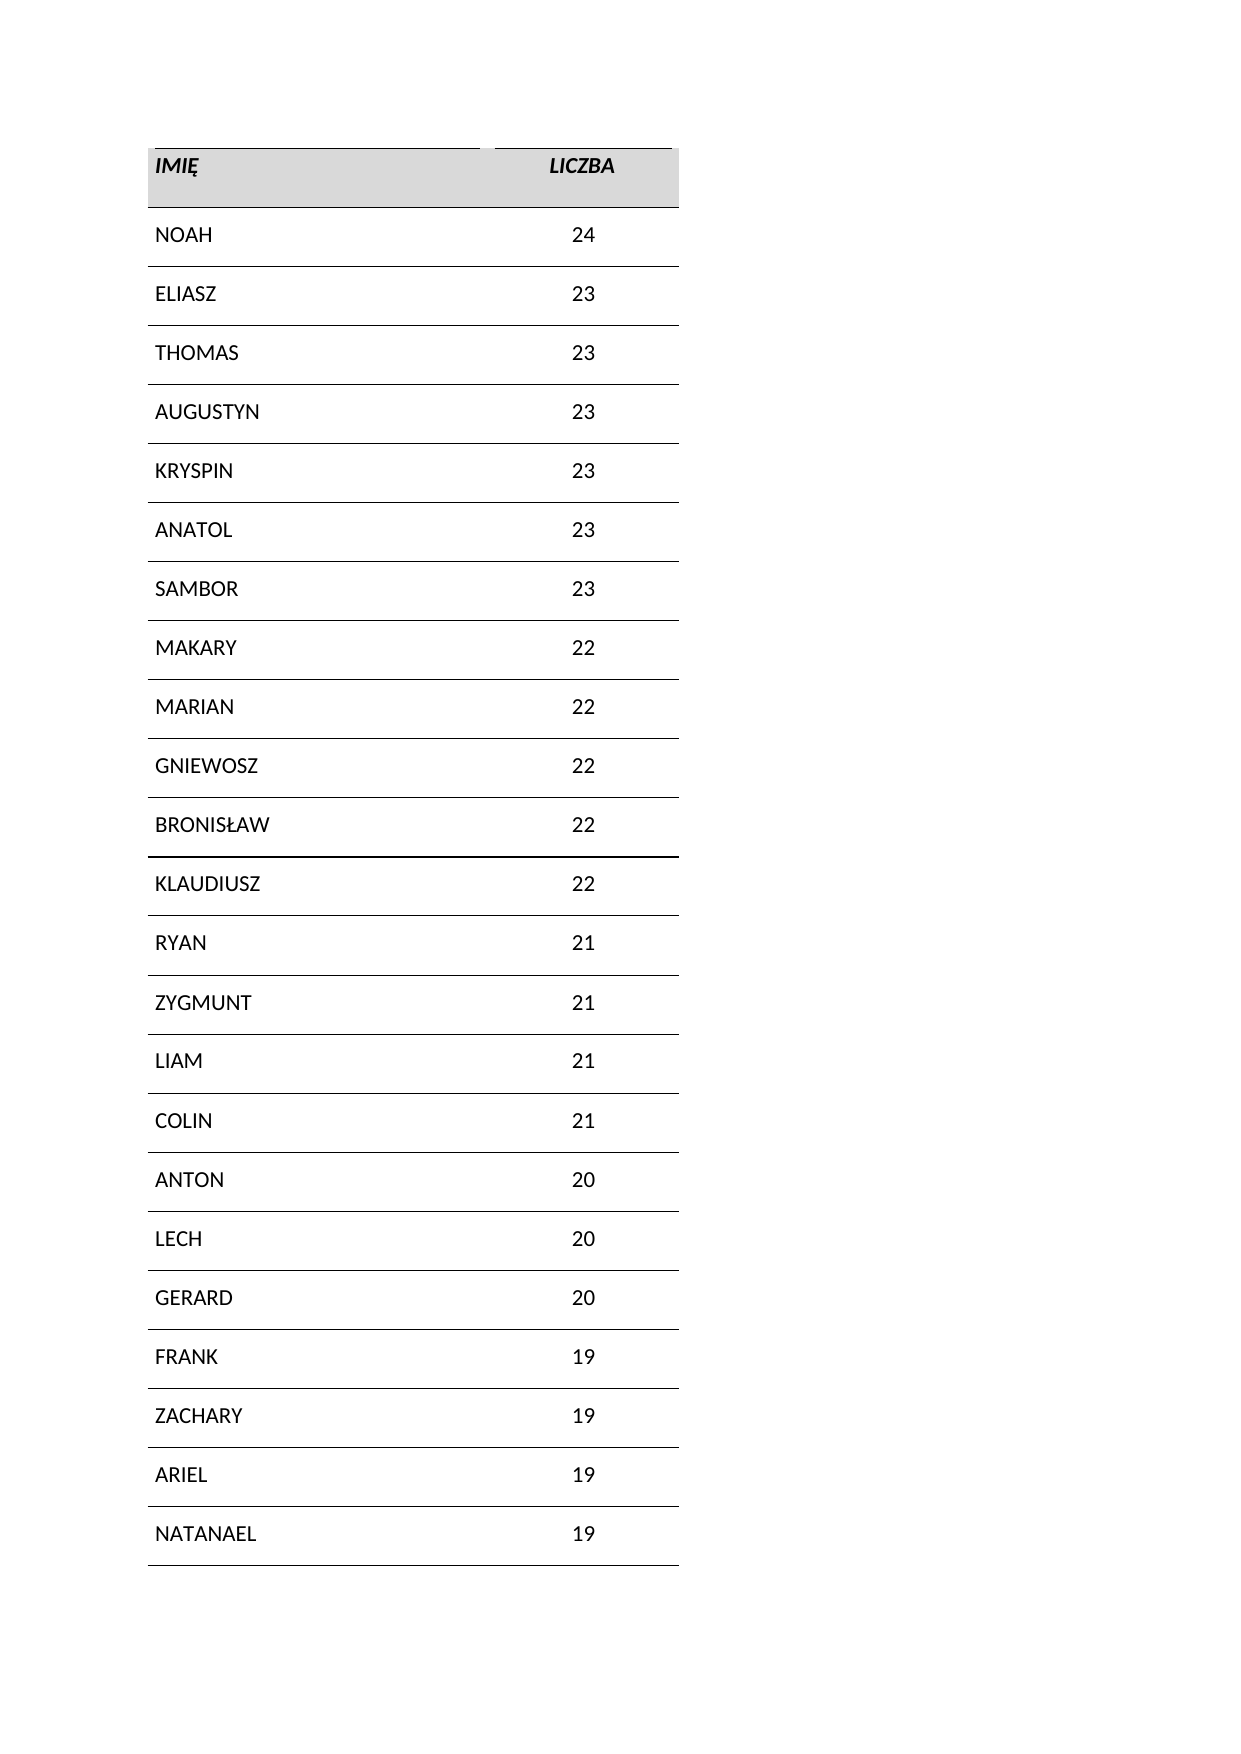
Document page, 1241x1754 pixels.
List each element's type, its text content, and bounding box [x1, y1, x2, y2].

table_cell 19 [487, 1507, 679, 1565]
table_cell 19 [487, 1448, 679, 1506]
table_cell NATANAEL [148, 1507, 487, 1565]
table_cell GERARD [148, 1271, 487, 1329]
table_cell ANATOL [148, 503, 487, 561]
table_cell ARIEL [148, 1448, 487, 1506]
table_cell 22 [487, 621, 679, 679]
table_cell 22 [487, 739, 679, 797]
table_cell AUGUSTYN [148, 385, 487, 443]
table_cell 24 [487, 208, 679, 266]
table_cell ELIASZ [148, 267, 487, 325]
table_cell ZACHARY [148, 1389, 487, 1447]
table_cell BRONISŁAW [148, 798, 487, 856]
table_cell GNIEWOSZ [148, 739, 487, 797]
table_cell 22 [487, 680, 679, 738]
table_cell 19 [487, 1389, 679, 1447]
table_cell FRANK [148, 1330, 487, 1388]
table_cell NOAH [148, 208, 487, 266]
table_cell COLIN [148, 1094, 487, 1152]
table_cell SAMBOR [148, 562, 487, 620]
table_cell 20 [487, 1271, 679, 1329]
table_cell 23 [487, 444, 679, 502]
table_cell KLAUDIUSZ [148, 858, 487, 915]
table_cell KRYSPIN [148, 444, 487, 502]
table_cell 20 [487, 1153, 679, 1211]
table_cell 21 [487, 1094, 679, 1152]
table_cell ANTON [148, 1153, 487, 1211]
table_cell 22 [487, 798, 679, 856]
table_cell 23 [487, 503, 679, 561]
table_cell 21 [487, 1035, 679, 1093]
table_cell 23 [487, 385, 679, 443]
table_cell ZYGMUNT [148, 976, 487, 1033]
table_cell MARIAN [148, 680, 487, 738]
table_header IMIĘ [148, 148, 487, 207]
table_cell 21 [487, 976, 679, 1033]
table_cell LECH [148, 1212, 487, 1270]
table_cell 20 [487, 1212, 679, 1270]
table_cell MAKARY [148, 621, 487, 679]
table_cell 21 [487, 916, 679, 974]
table_cell 22 [487, 858, 679, 915]
table_cell THOMAS [148, 326, 487, 384]
table_cell 23 [487, 267, 679, 325]
table_cell 23 [487, 562, 679, 620]
table_cell RYAN [148, 916, 487, 974]
table_cell LIAM [148, 1035, 487, 1093]
table_header LICZBA [487, 148, 679, 207]
table_cell 19 [487, 1330, 679, 1388]
table_cell 23 [487, 326, 679, 384]
